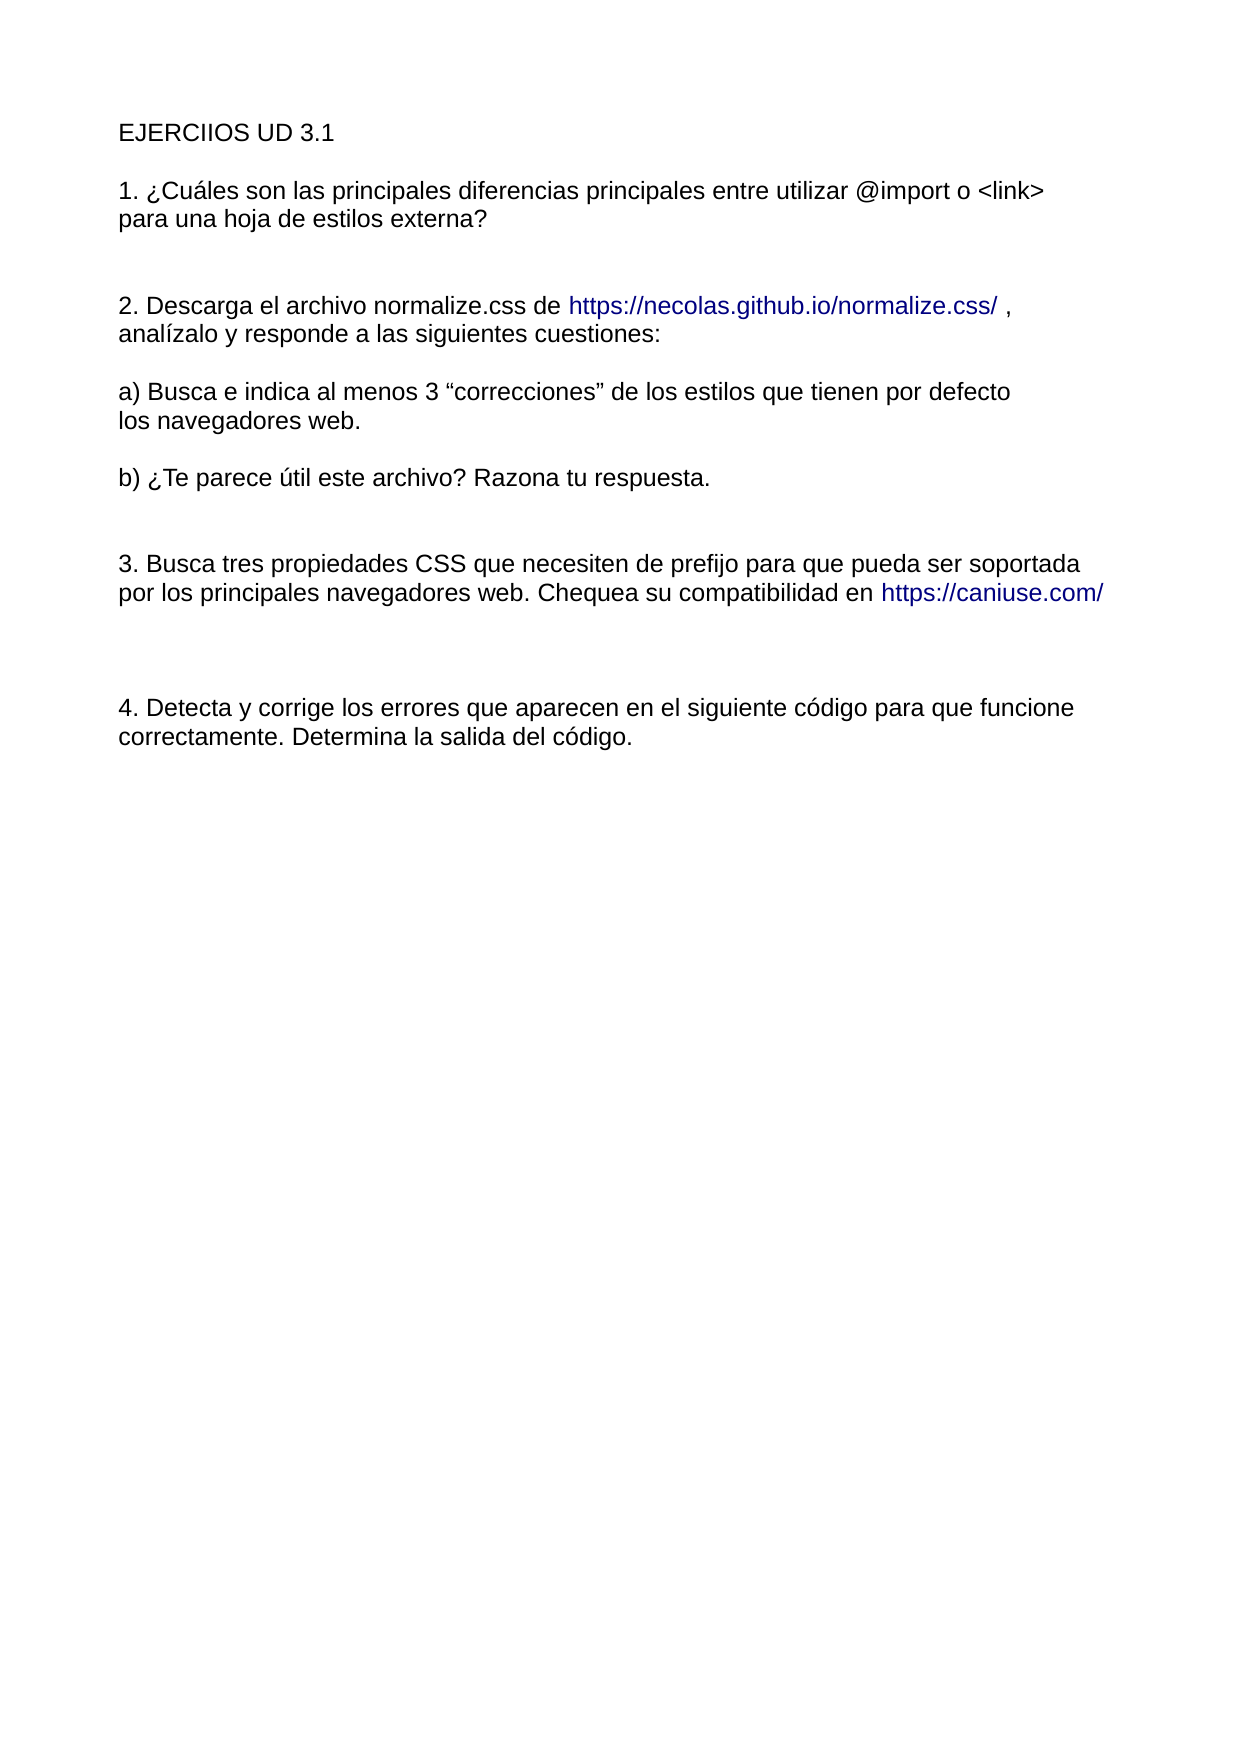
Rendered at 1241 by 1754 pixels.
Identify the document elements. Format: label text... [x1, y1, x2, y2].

text analízalo y responde a las siguientes cuestiones: [118, 319, 1122, 348]
text 2. Descarga el archivo normalize.css de https://necolas.github.io/normalize.css/ , [118, 291, 1122, 319]
text EJERCIIOS UD 3.1 [118, 118, 1122, 147]
text 3. Busca tres propiedades CSS que necesiten de prefijo para que pueda ser soportada por los principales navegadores web. Chequea su compatibilidad en https://caniuse.com/ [118, 549, 1122, 607]
text para una hoja de estilos externa? [118, 204, 1122, 233]
text los navegadores web. [118, 406, 1122, 434]
text 4. Detecta y corrige los errores que aparecen en el siguiente código para que funcione correctamente. Determina la salida del código. [118, 693, 1122, 751]
text a) Busca e indica al menos 3 “correcciones” de los estilos que tienen por defecto [118, 377, 1122, 406]
text 1. ¿Cuáles son las principales diferencias principales entre utilizar @import o <link> [118, 176, 1122, 204]
text b) ¿Te parece útil este archivo? Razona tu respuesta. [118, 463, 1122, 492]
